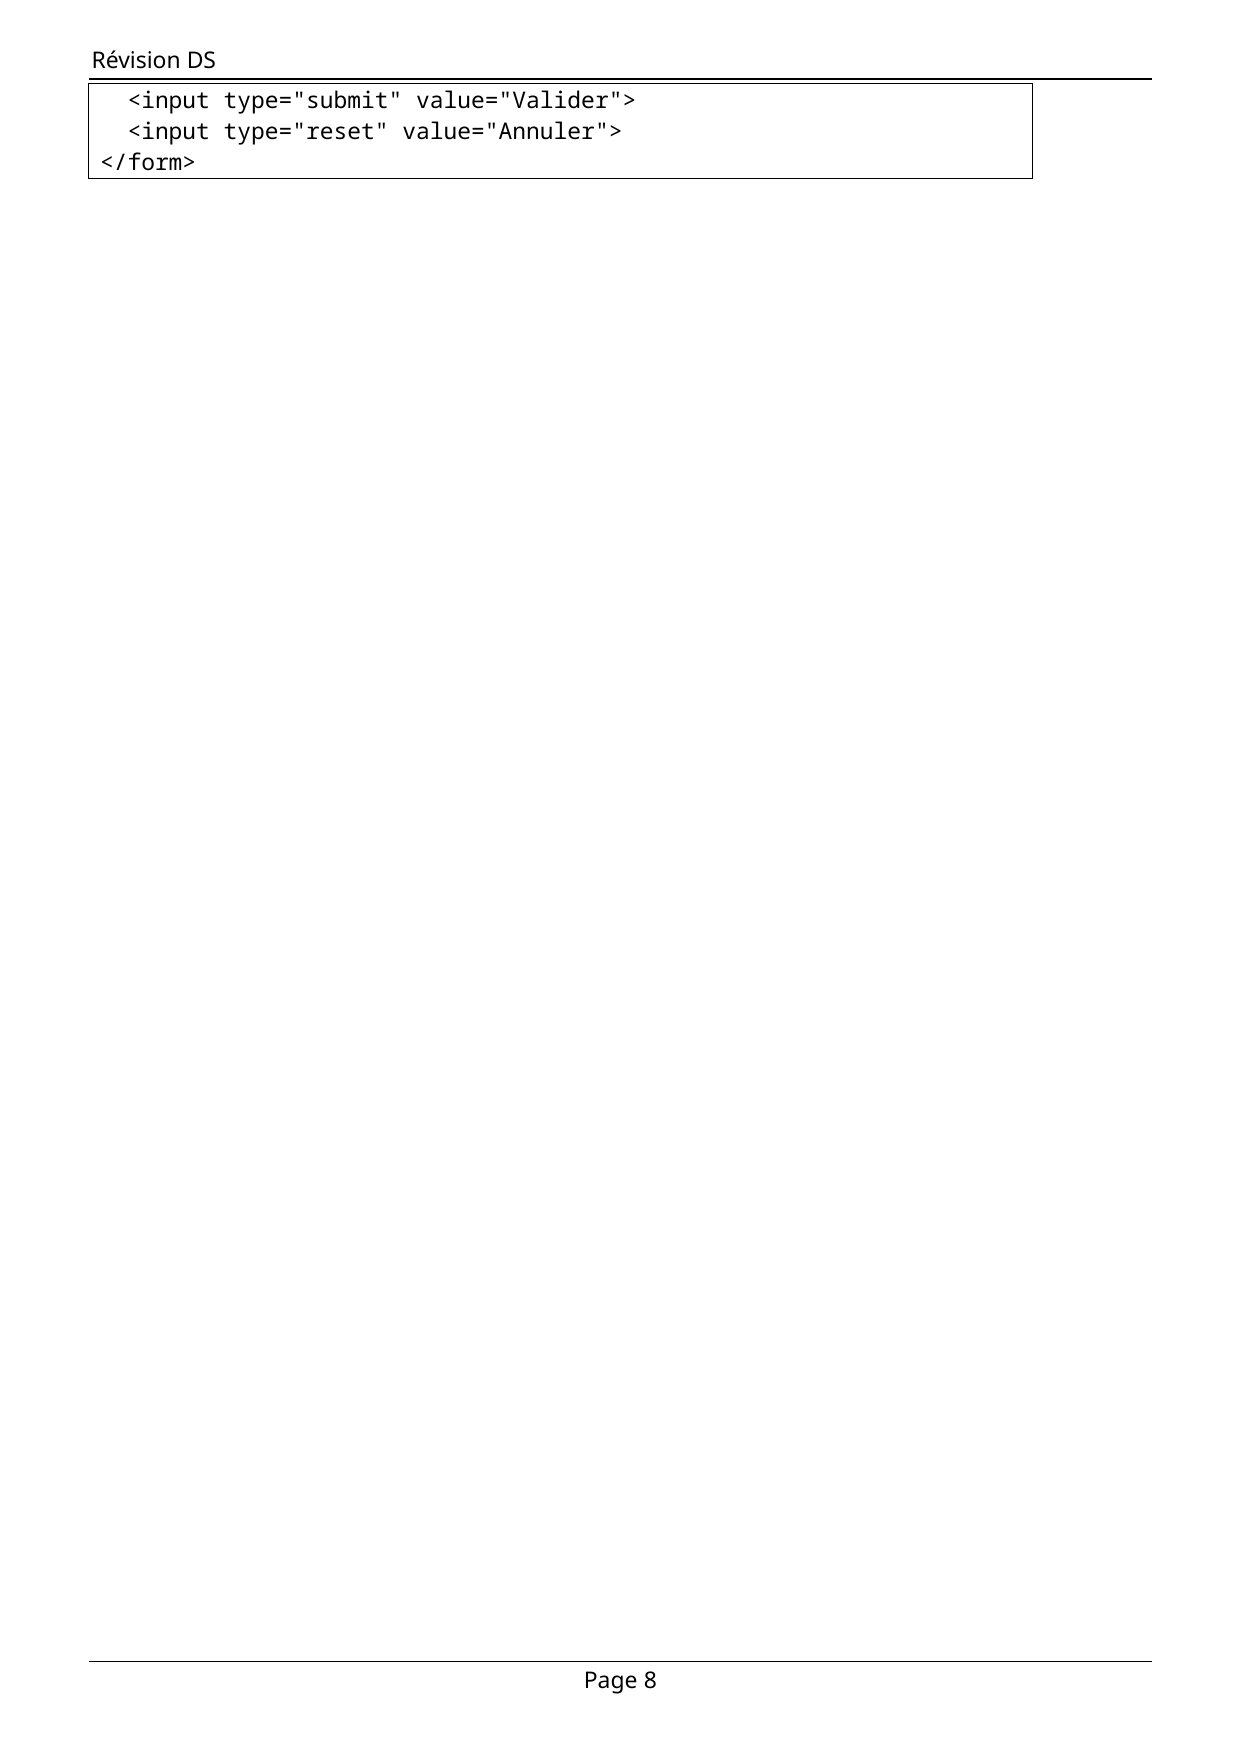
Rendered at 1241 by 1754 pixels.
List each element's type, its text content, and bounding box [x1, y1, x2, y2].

table_header <input type="submit" value="Valider"> <input type="reset" value="Annuler"> </form> [89, 84, 1032, 177]
